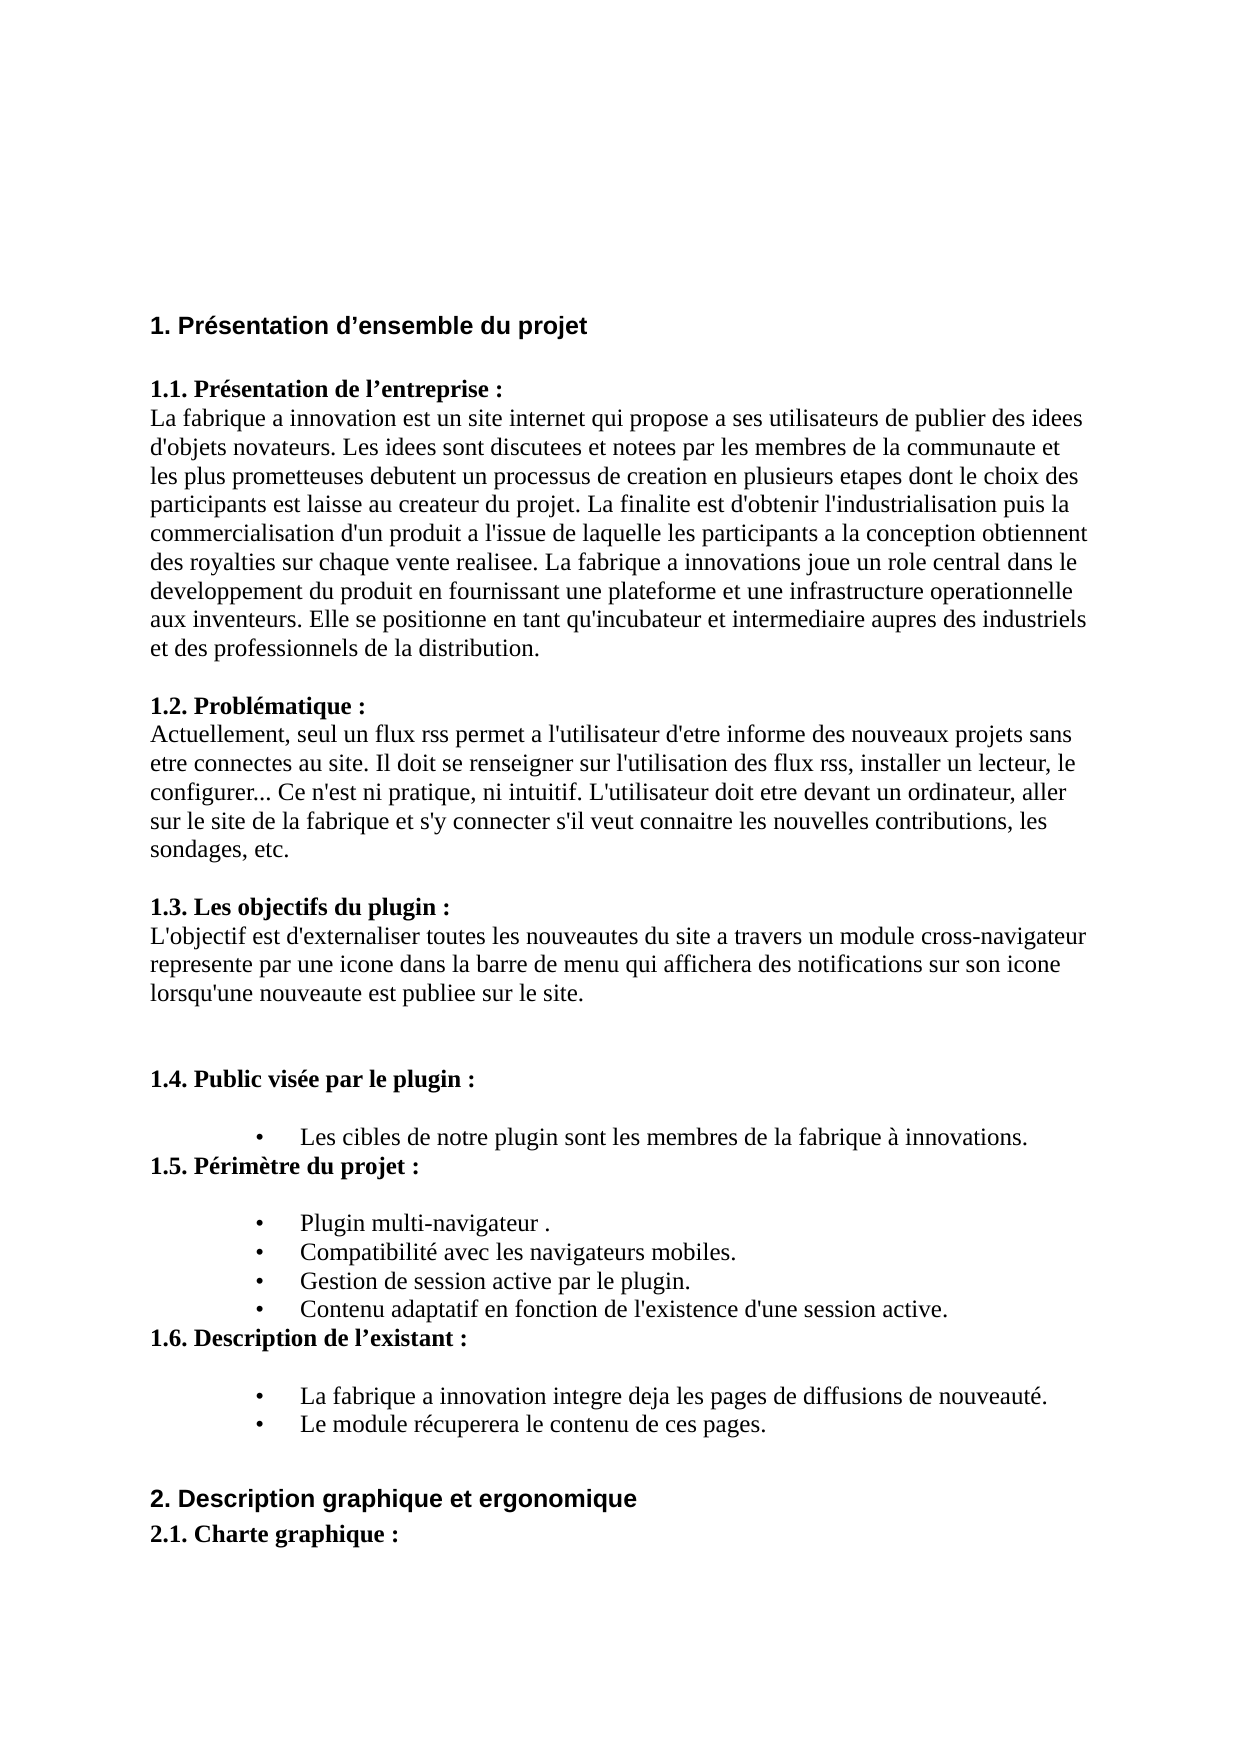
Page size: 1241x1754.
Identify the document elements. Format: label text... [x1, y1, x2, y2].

text 2.1. Charte graphique : [150, 1519, 1090, 1577]
text 1.5. Périmètre du projet : [150, 1151, 1090, 1208]
text 1.6. Description de l’existant : [150, 1323, 1090, 1381]
list Plugin multi-navigateur . [255, 1208, 1090, 1237]
text 1.1. Présentation de l’entreprise : La fabrique a innovation est un site internet qui propose a ses utilisateurs de publier des idees d'objets novateurs. Les idees sont discutees et notees par les membres de la communaute et les plus prometteuses debutent un processus de creation en plusieurs etapes dont le choix des participants est laisse au createur du projet. La finalite est d'obtenir l'industrialisation puis la commercialisation d'un produit a l'issue de laquelle les participants a la conception obtiennent des royalties sur chaque vente realisee. La fabrique a innovations joue un role central dans le developpement du produit en fournissant une plateforme et une infrastructure operationnelle aux inventeurs. Elle se positionne en tant qu'incubateur et intermediaire aupres des industriels et des professionnels de la distribution. 1.2. Problématique : Actuellement, seul un flux rss permet a l'utilisateur d'etre informe des nouveaux projets sans etre connectes au site. Il doit se renseigner sur l'utilisation des flux rss, installer un lecteur, le configurer... Ce n'est ni pratique, ni intuitif. L'utilisateur doit etre devant un ordinateur, aller sur le site de la fabrique et s'y connecter s'il veut connaitre les nouvelles contributions, les sondages, etc. 1.3. Les objectifs du plugin : L'objectif est d'externaliser toutes les nouveautes du site a travers un module cross-navigateur represente par une icone dans la barre de menu qui affichera des notifications sur son icone lorsqu'une nouveaute est publiee sur le site. 1.4. Public visée par le plugin : [150, 346, 1090, 1122]
list Les cibles de notre plugin sont les membres de la fabrique à innovations. [255, 1122, 1090, 1151]
list Gestion de session active par le plugin. [255, 1266, 1090, 1294]
list La fabrique a innovation integre deja les pages de diffusions de nouveauté. [255, 1381, 1090, 1409]
list Compatibilité avec les navigateurs mobiles. [255, 1237, 1090, 1266]
list Le module récuperera le contenu de ces pages. [255, 1409, 1090, 1438]
subtitle 2. Description graphique et ergonomique [150, 1484, 1090, 1513]
subtitle 1. Présentation d’ensemble du projet [150, 311, 1090, 339]
list Contenu adaptatif en fonction de l'existence d'une session active. [255, 1294, 1090, 1323]
